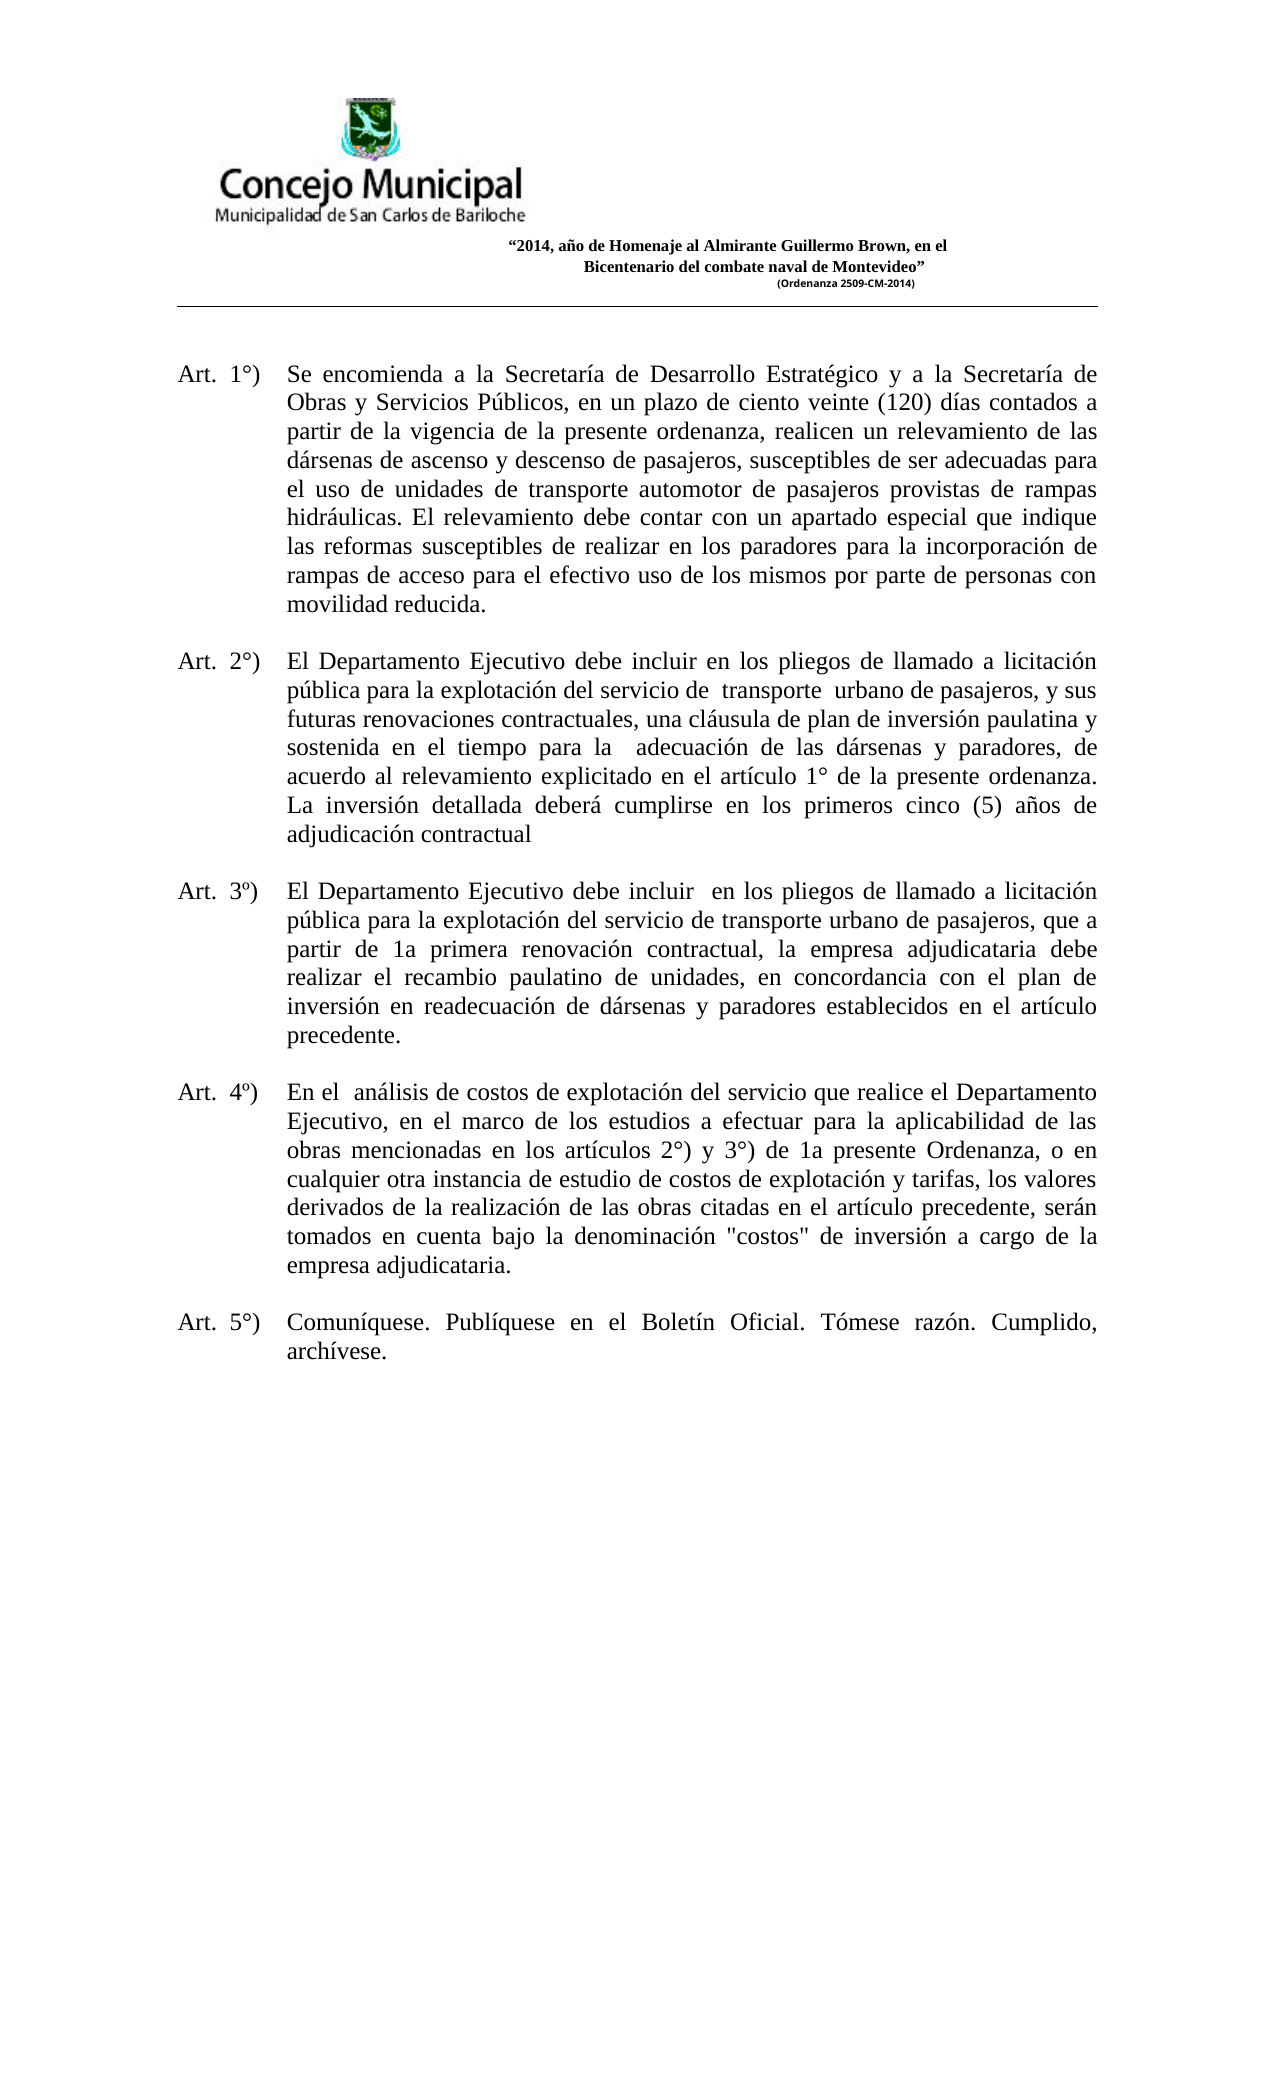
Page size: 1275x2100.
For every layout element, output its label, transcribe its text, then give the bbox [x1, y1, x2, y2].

picture [194, 98, 554, 234]
table_header Se encomienda a la Secretaría de Desarrollo Estratégico y a la Secretaría de Obras y Servicios Públicos, en un plazo de ciento veinte (120) días contados a partir de la vigencia de la presente ordenanza, realicen un relevamiento de las dársenas de ascenso y descenso de pasajeros, susceptibles de ser adecuadas para el uso de unidades de transporte automotor de pasajeros provistas de rampas hidráulicas. El relevamiento debe contar con un apartado especial que indique las reformas susceptibles de realizar en los paradores para la incorporación de rampas de acceso para el efectivo uso de los mismos por parte de personas con movilidad reducida. [279, 359, 1105, 646]
table_cell Art. 4º) [170, 1078, 279, 1307]
table_cell Comuníquese. Publíquese en el Boletín Oficial. Tómese razón. Cumplido, archívese. [279, 1308, 1105, 1394]
table_cell Art. 5°) [170, 1308, 279, 1394]
table_cell Art. 2°) [170, 646, 279, 876]
table_header Art. 1°) [170, 359, 279, 646]
table_cell El Departamento Ejecutivo debe incluir en los pliegos de llamado a licitación pública para la explotación del servicio de transporte urbano de pasajeros, y sus futuras renovaciones contractuales, una cláusula de plan de inversión paulatina y sostenida en el tiempo para la adecuación de las dársenas y paradores, de acuerdo al relevamiento explicitado en el artículo 1° de la presente ordenanza. La inversión detallada deberá cumplirse en los primeros cinco (5) años de adjudicación contractual [279, 646, 1105, 876]
table_cell El Departamento Ejecutivo debe incluir en los pliegos de llamado a licitación pública para la explotación del servicio de transporte urbano de pasajeros, que a partir de 1a primera renovación contractual, la empresa adjudicataria debe realizar el recambio paulatino de unidades, en concordancia con el plan de inversión en readecuación de dársenas y paradores establecidos en el artículo precedente. [279, 876, 1105, 1077]
table_cell En el análisis de costos de explotación del servicio que realice el Departamento Ejecutivo, en el marco de los estudios a efectuar para la aplicabilidad de las obras mencionadas en los artículos 2°) y 3°) de 1a presente Ordenanza, o en cualquier otra instancia de estudio de costos de explotación y tarifas, los valores derivados de la realización de las obras citadas en el artículo precedente, serán tomados en cuenta bajo la denominación "costos" de inversión a cargo de la empresa adjudicataria. [279, 1078, 1105, 1307]
table_cell Art. 3º) [170, 876, 279, 1077]
